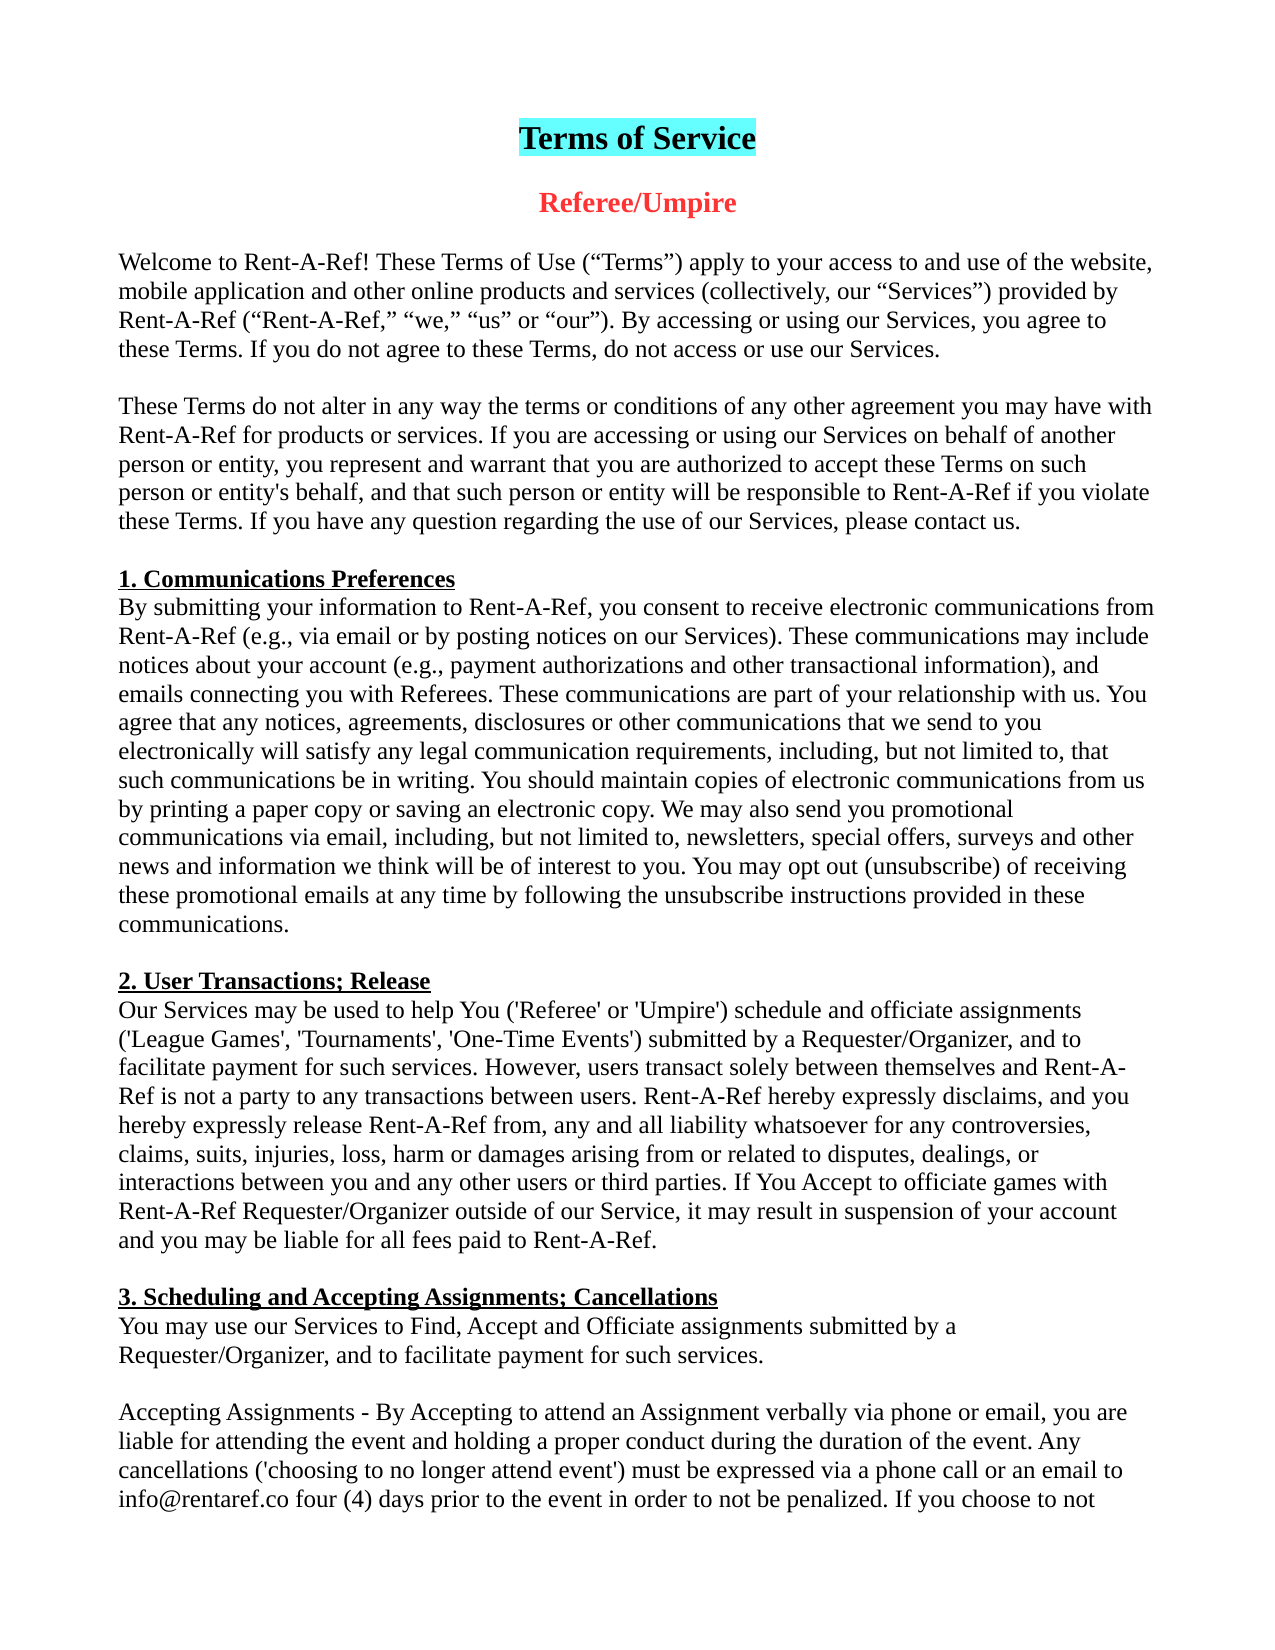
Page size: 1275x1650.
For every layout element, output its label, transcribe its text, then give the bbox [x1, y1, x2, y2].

text ​ [118, 535, 1157, 564]
text Terms of Service [118, 118, 1157, 156]
text Referee/Umpire [118, 185, 1157, 219]
text ​ [118, 937, 1157, 966]
text You may use our Services to Find, Accept and Officiate assignments submitted by a Requester/Organizer, and to facilitate payment for such services. [118, 1311, 1157, 1369]
text ​ [118, 1369, 1157, 1397]
text Our Services may be used to help You ('Referee' or 'Umpire') schedule and officiate assignments ('League Games', 'Tournaments', 'One-Time Events') submitted by a Requester/Organizer, and to facilitate payment for such services. However, users transact solely between themselves and Rent-A-Ref is not a party to any transactions between users. Rent-A-Ref hereby expressly disclaims, and you hereby expressly release Rent-A-Ref from, any and all liability whatsoever for any controversies, claims, suits, injuries, loss, harm or damages arising from or related to disputes, dealings, or interactions between you and any other users or third parties. If You Accept to officiate games with Rent-A-Ref Requester/Organizer outside of our Service, it may result in suspension of your account and you may be liable for all fees paid to Rent-A-Ref. [118, 995, 1157, 1254]
text 2. User Transactions; Release [118, 966, 1157, 995]
text ​ [118, 362, 1157, 391]
text By submitting your information to Rent-A-Ref, you consent to receive electronic communications from Rent-A-Ref (e.g., via email or by posting notices on our Services). These communications may include notices about your account (e.g., payment authorizations and other transactional information), and emails connecting you with Referees. These communications are part of your relationship with us. You agree that any notices, agreements, disclosures or other communications that we send to you electronically will satisfy any legal communication requirements, including, but not limited to, that such communications be in writing. You should maintain copies of electronic communications from us by printing a paper copy or saving an electronic copy. We may also send you promotional communications via email, including, but not limited to, newsletters, special offers, surveys and other news and information we think will be of interest to you. You may opt out (unsubscribe) of receiving these promotional emails at any time by following the unsubscribe instructions provided in these communications. [118, 592, 1157, 937]
text These Terms do not alter in any way the terms or conditions of any other agreement you may have with Rent-A-Ref for products or services. If you are accessing or using our Services on behalf of another person or entity, you represent and warrant that you are authorized to accept these Terms on such person or entity's behalf, and that such person or entity will be responsible to Rent-A-Ref if you violate these Terms. If you have any question regarding the use of our Services, please contact us. [118, 391, 1157, 535]
text Accepting Assignments - By Accepting to attend an Assignment verbally via phone or email, you are liable for attending the event and holding a proper conduct during the duration of the event. Any cancellations ('choosing to no longer attend event') must be expressed via a phone call or an email to info@rentaref.co four (4) days prior to the event in order to not be penalized. If you choose to not [118, 1397, 1157, 1512]
text 3. Scheduling and Accepting Assignments; Cancellations [118, 1282, 1157, 1311]
text ​ [118, 1254, 1157, 1282]
text 1. Communications Preferences [118, 564, 1157, 592]
text Welcome to Rent-A-Ref! These Terms of Use (“Terms”) apply to your access to and use of the website, mobile application and other online products and services (collectively, our “Services”) provided by Rent-A-Ref (“Rent-A-Ref,” “we,” “us” or “our”). By accessing or using our Services, you agree to these Terms. If you do not agree to these Terms, do not access or use our Services. [118, 247, 1157, 362]
